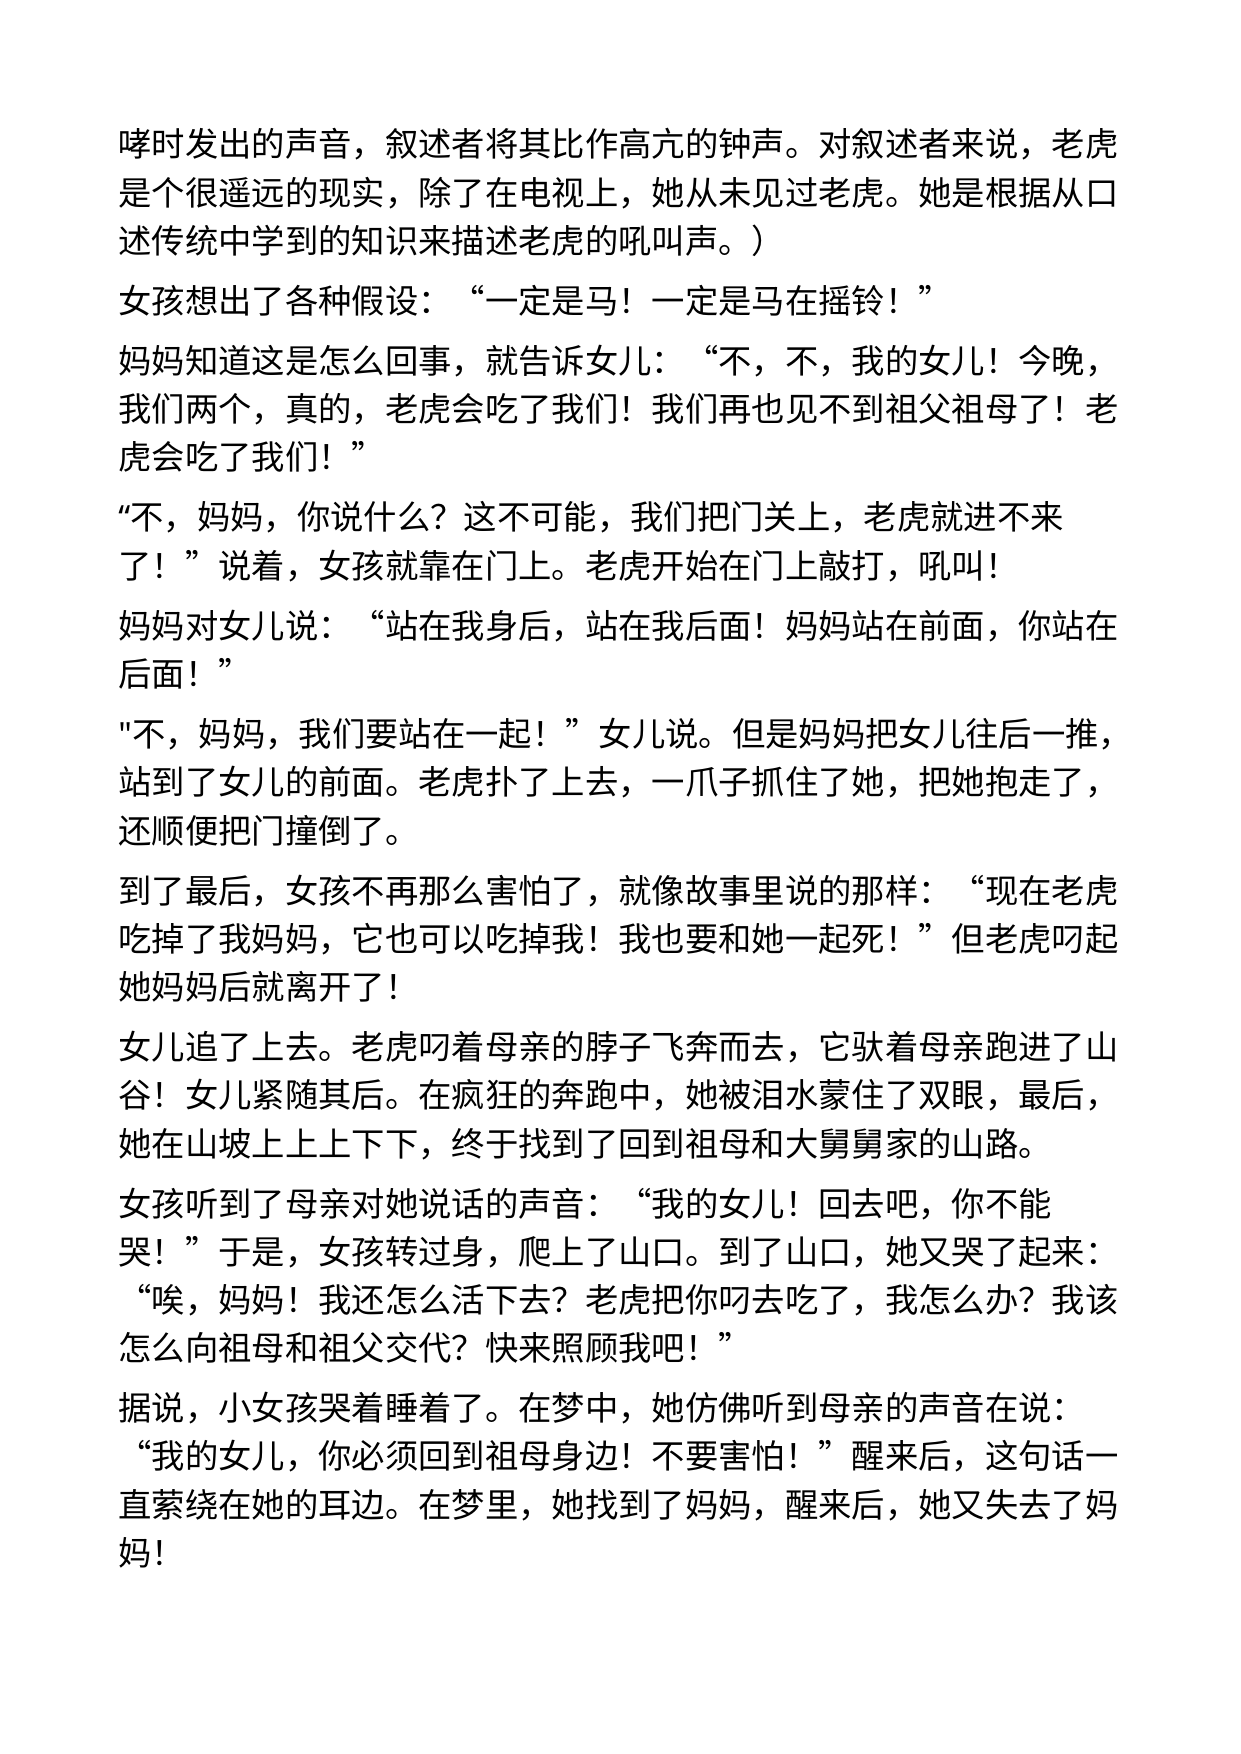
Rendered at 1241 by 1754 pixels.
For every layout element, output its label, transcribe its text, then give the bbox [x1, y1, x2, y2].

text 女儿追了上去。老虎叼着母亲的脖子飞奔而去，它驮着母亲跑进了山谷！女儿紧随其后。在疯狂的奔跑中，她被泪水蒙住了双眼，最后，她在山坡上上上下下，终于找到了回到祖母和大舅舅家的山路。 [118, 1021, 1122, 1166]
text 女孩听到了母亲对她说话的声音：“我的女儿！回去吧，你不能哭！”于是，女孩转过身，爬上了山口。到了山口，她又哭了起来：“唉，妈妈！我还怎么活下去？老虎把你叼去吃了，我怎么办？我该怎么向祖母和祖父交代？快来照顾我吧！” [118, 1177, 1122, 1370]
text 女儿试着安慰自己：“妈妈，不，不可能！一定是有人去山上砍树吧！听起来像钟声！”老虎鞭打地面的声音回荡在耳边，就像钟声——叮叮当当，闪闪发光！好像在敲钟：“叮叮当当”！（注：这是老虎咆哮时发出的声音，叙述者将其比作高亢的钟声。对叙述者来说，老虎是个很遥远的现实，除了在电视上，她从未见过老虎。她是根据从口述传统中学到的知识来描述老虎的吼叫声。） [118, 118, 1122, 263]
text "不，妈妈，我们要站在一起！”女儿说。但是妈妈把女儿往后一推，站到了女儿的前面。老虎扑了上去，一爪子抓住了她，把她抱走了，还顺便把门撞倒了。 [118, 708, 1122, 853]
text “不，妈妈，你说什么？这不可能，我们把门关上，老虎就进不来了！”说着，女孩就靠在门上。老虎开始在门上敲打，吼叫！ [118, 491, 1122, 588]
text 据说，小女孩哭着睡着了。在梦中，她仿佛听到母亲的声音在说：“我的女儿，你必须回到祖母身边！不要害怕！”醒来后，这句话一直萦绕在她的耳边。在梦里，她找到了妈妈，醒来后，她又失去了妈妈！ [118, 1382, 1122, 1575]
text 妈妈对女儿说：“站在我身后，站在我后面！妈妈站在前面，你站在后面！” [118, 599, 1122, 696]
text 到了最后，女孩不再那么害怕了，就像故事里说的那样：“现在老虎吃掉了我妈妈，它也可以吃掉我！我也要和她一起死！”但老虎叼起她妈妈后就离开了！ [118, 864, 1122, 1009]
text 女孩想出了各种假设：“一定是马！一定是马在摇铃！” [118, 274, 1122, 323]
text 妈妈知道这是怎么回事，就告诉女儿：“不，不，我的女儿！今晚，我们两个，真的，老虎会吃了我们！我们再也见不到祖父祖母了！老虎会吃了我们！” [118, 334, 1122, 479]
